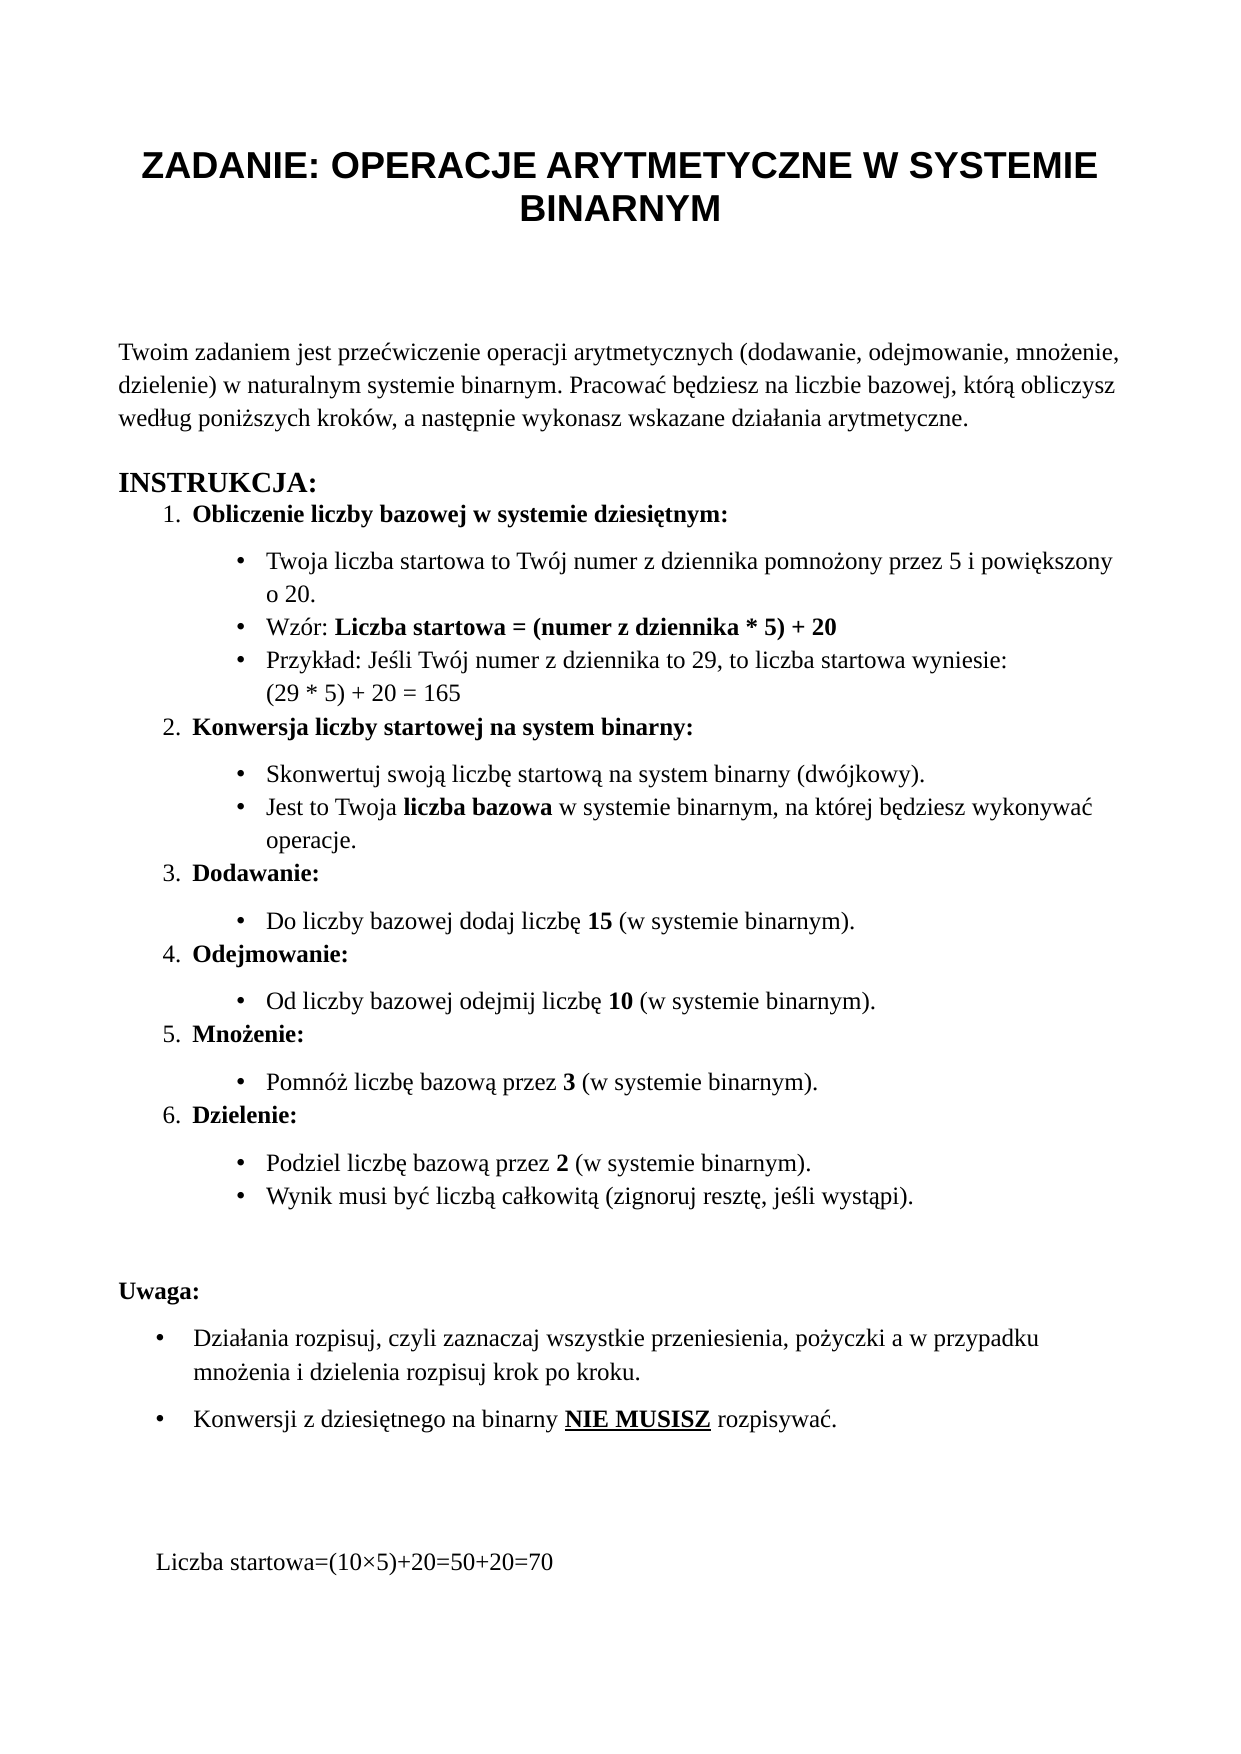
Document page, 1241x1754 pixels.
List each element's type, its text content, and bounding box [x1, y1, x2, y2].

list Do liczby bazowej dodaj liczbę 15 (w systemie binarnym). [236, 906, 1122, 934]
list Jest to Twoja liczba bazowa w systemie binarnym, na której będziesz wykonywać operacje. [236, 792, 1122, 854]
subtitle ZADANIE: OPERACJE ARYTMETYCZNE W SYSTEMIE BINARNYM [118, 143, 1122, 229]
text Uwaga: [118, 1276, 1122, 1305]
list Konwersji z dziesiętnego na binarny NIE MUSISZ rozpisywać. [156, 1404, 1122, 1433]
list Dzielenie: [162, 1100, 1122, 1129]
list Pomnóż liczbę bazową przez 3 (w systemie binarnym). [236, 1067, 1122, 1096]
list Przykład: Jeśli Twój numer z dziennika to 29, to liczba startowa wyniesie: (29 * 5) + 20 = 165 [236, 646, 1122, 707]
list Konwersja liczby startowej na system binarny: [162, 712, 1122, 740]
list Dodawanie: [162, 858, 1122, 887]
list Od liczby bazowej odejmij liczbę 10 (w systemie binarnym). [236, 986, 1122, 1015]
list Działania rozpisuj, czyli zaznaczaj wszystkie przeniesienia, pożyczki a w przypadku mnożenia i dzielenia rozpisuj krok po kroku. [156, 1323, 1122, 1385]
list Twoja liczba startowa to Twój numer z dziennika pomnożony przez 5 i powiększony o 20. [236, 546, 1122, 608]
list Obliczenie liczby bazowej w systemie dziesiętnym: [162, 499, 1122, 528]
list Podziel liczbę bazową przez 2 (w systemie binarnym). [236, 1148, 1122, 1176]
list Wynik musi być liczbą całkowitą (zignoruj resztę, jeśli wystąpi). [236, 1181, 1122, 1209]
list Odejmowanie: [162, 939, 1122, 968]
list Wzór: Liczba startowa = (numer z dziennika * 5) + 20 [236, 612, 1122, 641]
text Twoim zadaniem jest przećwiczenie operacji arytmetycznych (dodawanie, odejmowanie, mnożenie, dzielenie) w naturalnym systemie binarnym. Pracować będziesz na liczbie bazowej, którą obliczysz według poniższych kroków, a następnie wykonasz wskazane działania arytmetyczne. [118, 337, 1122, 432]
list Skonwertuj swoją liczbę startową na system binarny (dwójkowy). [236, 759, 1122, 788]
list Mnożenie: [162, 1019, 1122, 1048]
text Liczba startowa=(10×5)+20=50+20=70 [118, 1547, 1122, 1576]
subtitle INSTRUKCJA: [118, 465, 1122, 499]
